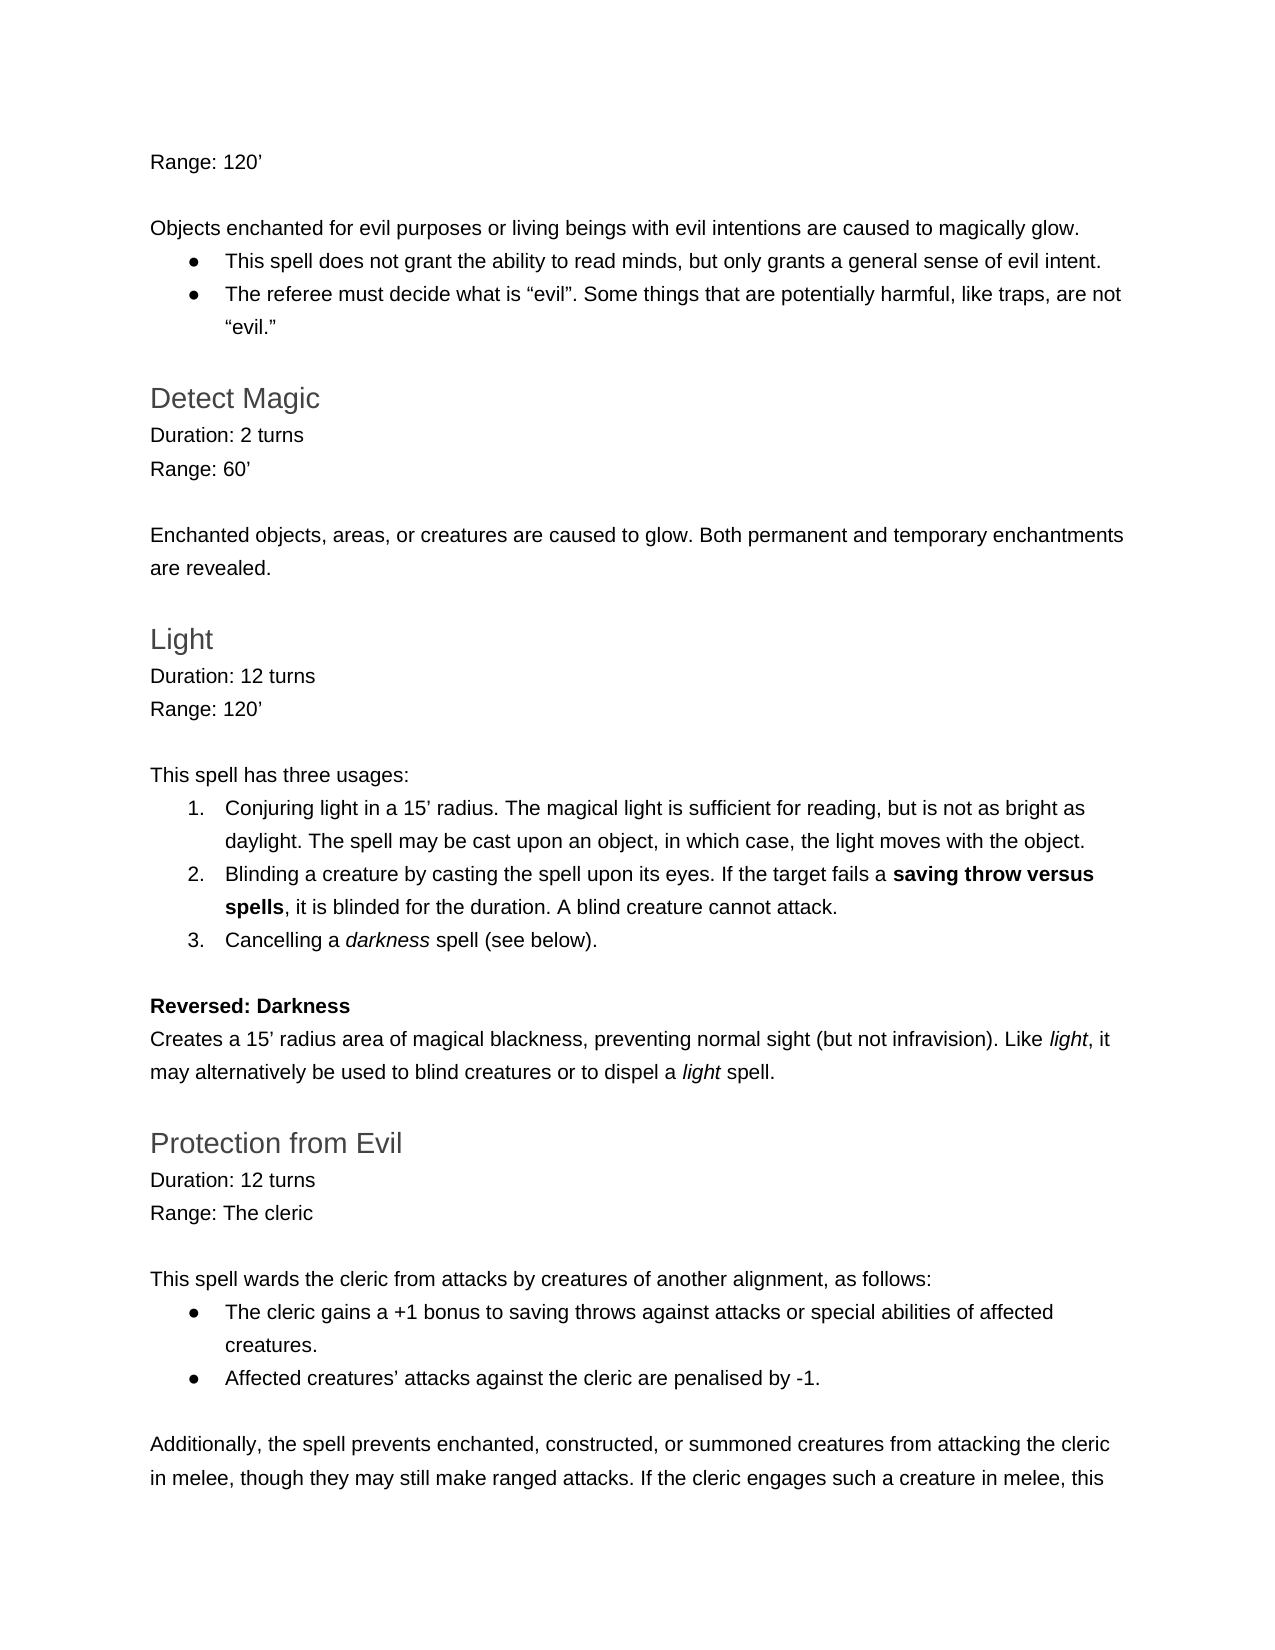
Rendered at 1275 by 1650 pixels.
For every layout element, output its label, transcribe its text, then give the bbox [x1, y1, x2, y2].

text Range: The cleric [150, 1201, 1125, 1225]
text Duration: 12 turns [150, 664, 1125, 688]
text Enchanted objects, areas, or creatures are caused to glow. Both permanent and temporary enchantments are revealed. [150, 522, 1125, 579]
text Reversed: Darkness [150, 994, 1125, 1018]
list The cleric gains a +1 bonus to saving throws against attacks or special abilities of affected creatures. [187, 1300, 1125, 1357]
subtitle Detect Magic [150, 381, 1125, 415]
list Affected creatures’ attacks against the cleric are penalised by -1. [187, 1366, 1125, 1390]
subtitle Light [150, 622, 1125, 655]
list Blinding a creature by casting the spell upon its eyes. If the target fails a saving throw versus spells, it is blinded for the duration. A blind creature cannot attack. [187, 862, 1125, 919]
list Conjuring light in a 15’ radius. The magical light is sufficient for reading, but is not as bright as daylight. The spell may be cast upon an object, in which case, the light moves with the object. [187, 796, 1125, 853]
text Additionally, the spell prevents enchanted, constructed, or summoned creatures from attacking the cleric in melee, though they may still make ranged attacks. If the cleric engages such a creature in melee, this [150, 1432, 1125, 1489]
text Duration: 2 turns [150, 423, 1125, 447]
list This spell does not grant the ability to read minds, but only grants a general sense of evil intent. [187, 249, 1125, 273]
text Range: 120’ [150, 150, 1125, 174]
text Objects enchanted for evil purposes or living beings with evil intentions are caused to magically glow. [150, 216, 1125, 240]
text This spell wards the cleric from attacks by creatures of another alignment, as follows: [150, 1267, 1125, 1291]
list Cancelling a darkness spell (see below). [187, 928, 1125, 952]
text This spell has three usages: [150, 763, 1125, 787]
text Duration: 12 turns [150, 1168, 1125, 1192]
text Range: 60’ [150, 456, 1125, 480]
text Creates a 15’ radius area of magical blackness, preventing normal sight (but not infravision). Like light, it may alternatively be used to blind creatures or to dispel a light spell. [150, 1027, 1125, 1084]
text Range: 120’ [150, 697, 1125, 721]
list The referee must decide what is “evil”. Some things that are potentially harmful, like traps, are not “evil.” [187, 282, 1125, 339]
subtitle Protection from Evil [150, 1126, 1125, 1160]
